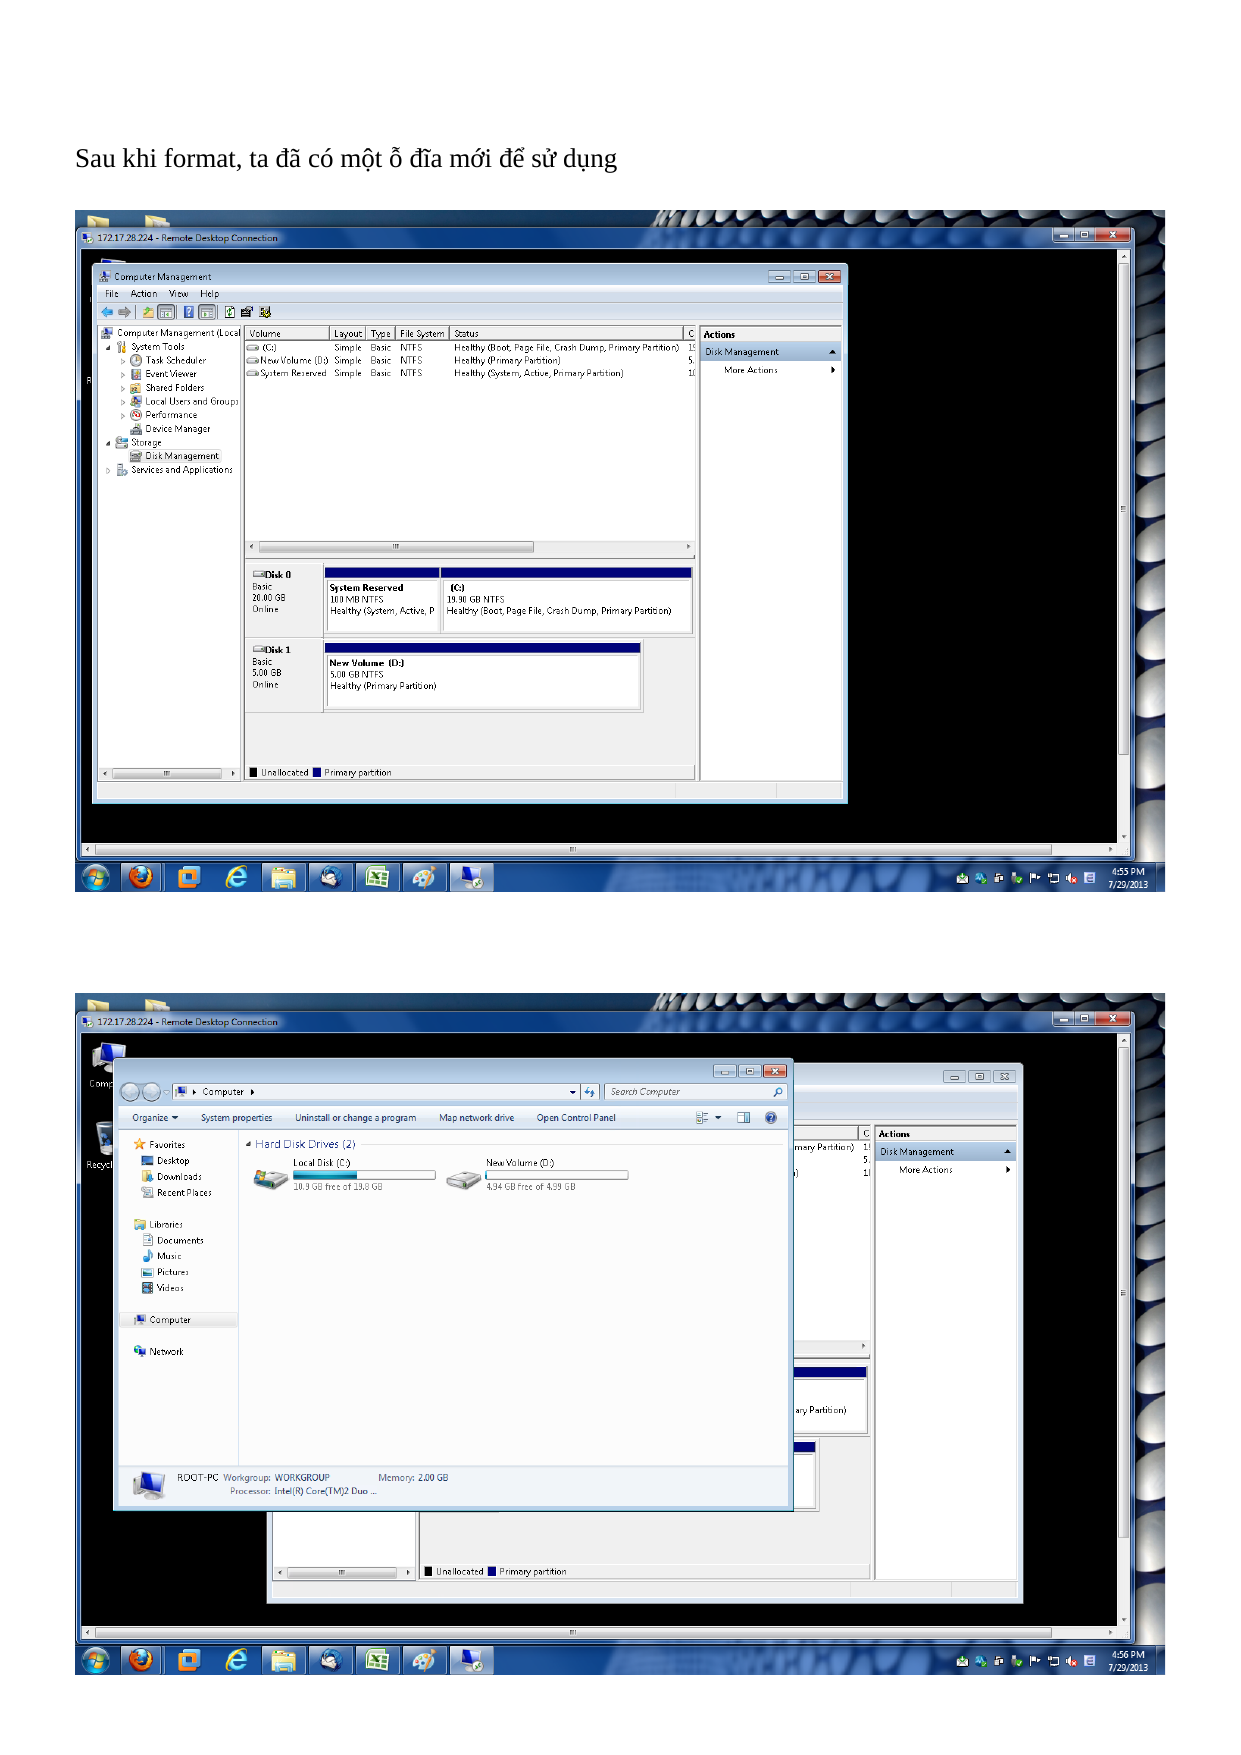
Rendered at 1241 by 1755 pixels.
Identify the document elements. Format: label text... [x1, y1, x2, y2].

text Sau khi format, ta đã có một ỗ đĩa mới để sử dụng [75, 142, 1165, 174]
